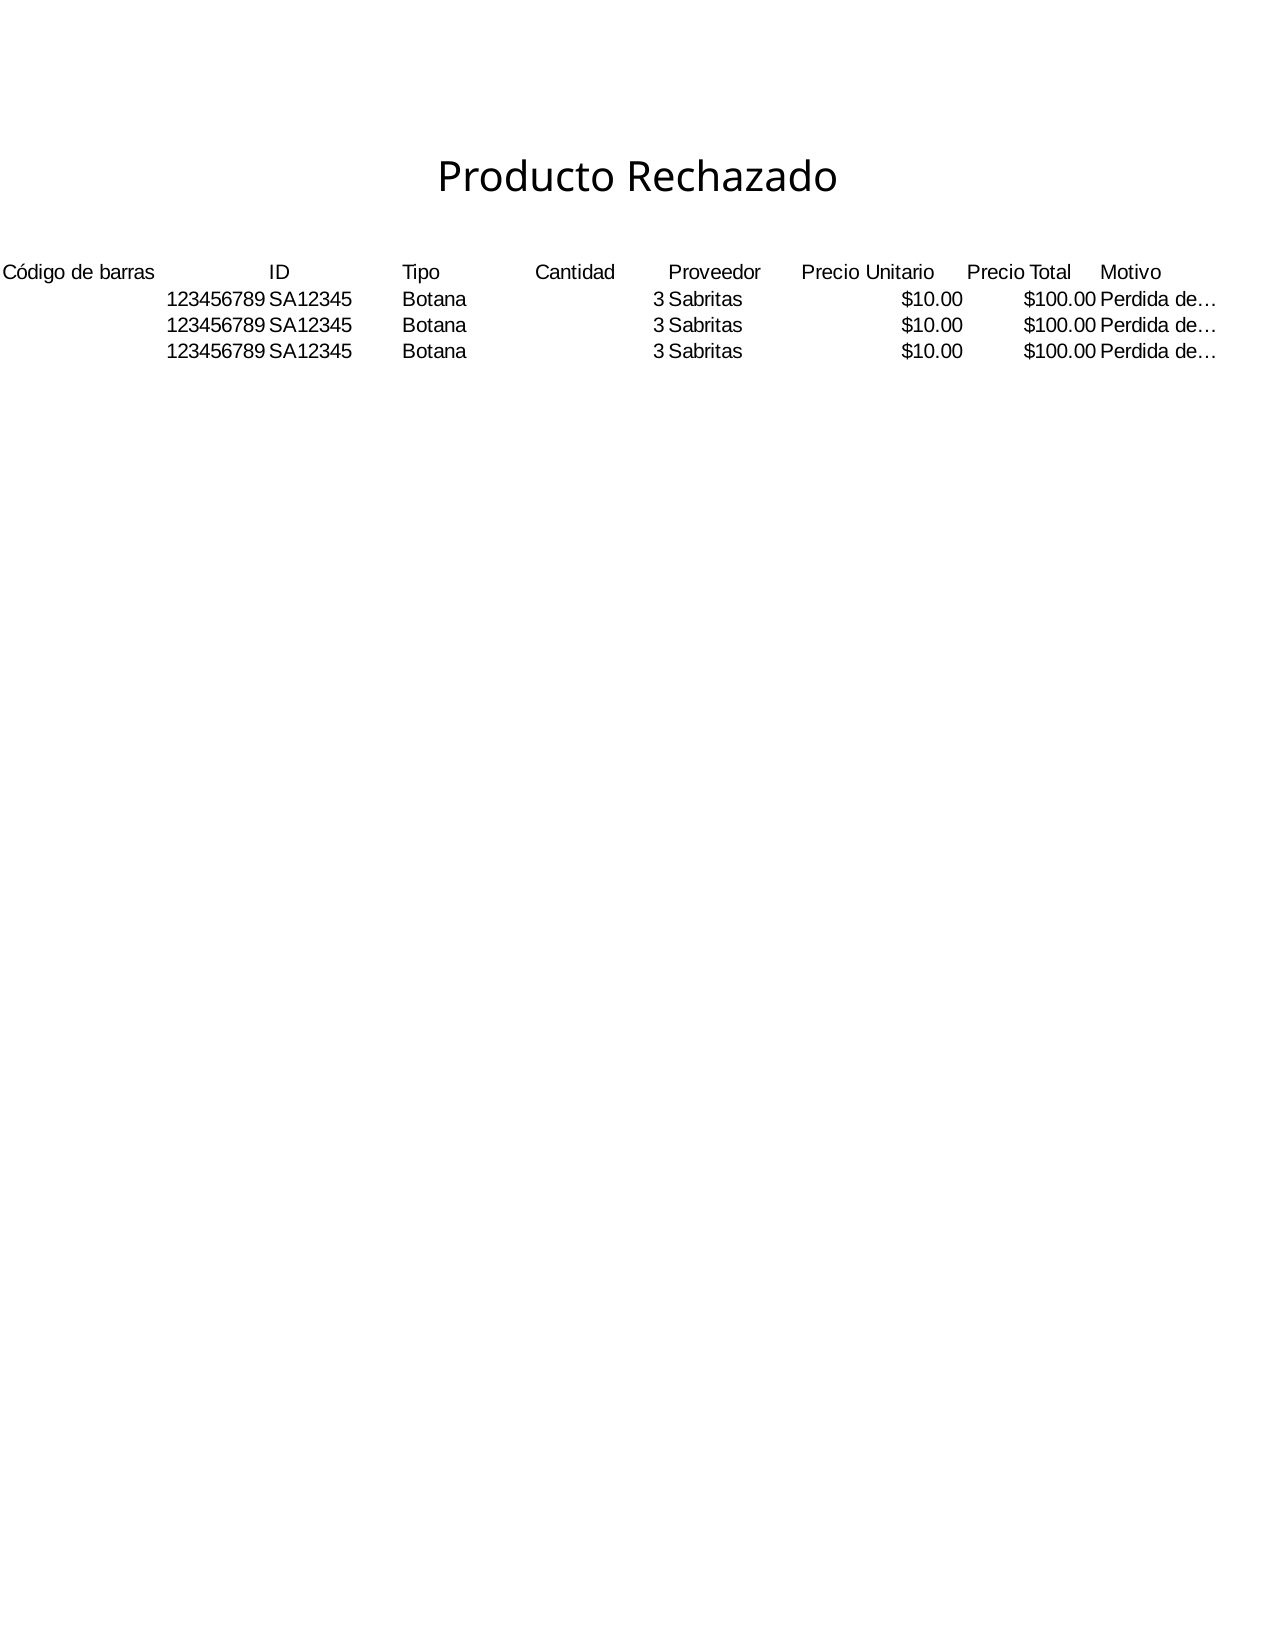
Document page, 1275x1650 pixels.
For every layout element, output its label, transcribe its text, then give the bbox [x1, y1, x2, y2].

text Producto Rechazado [118, 147, 1157, 204]
